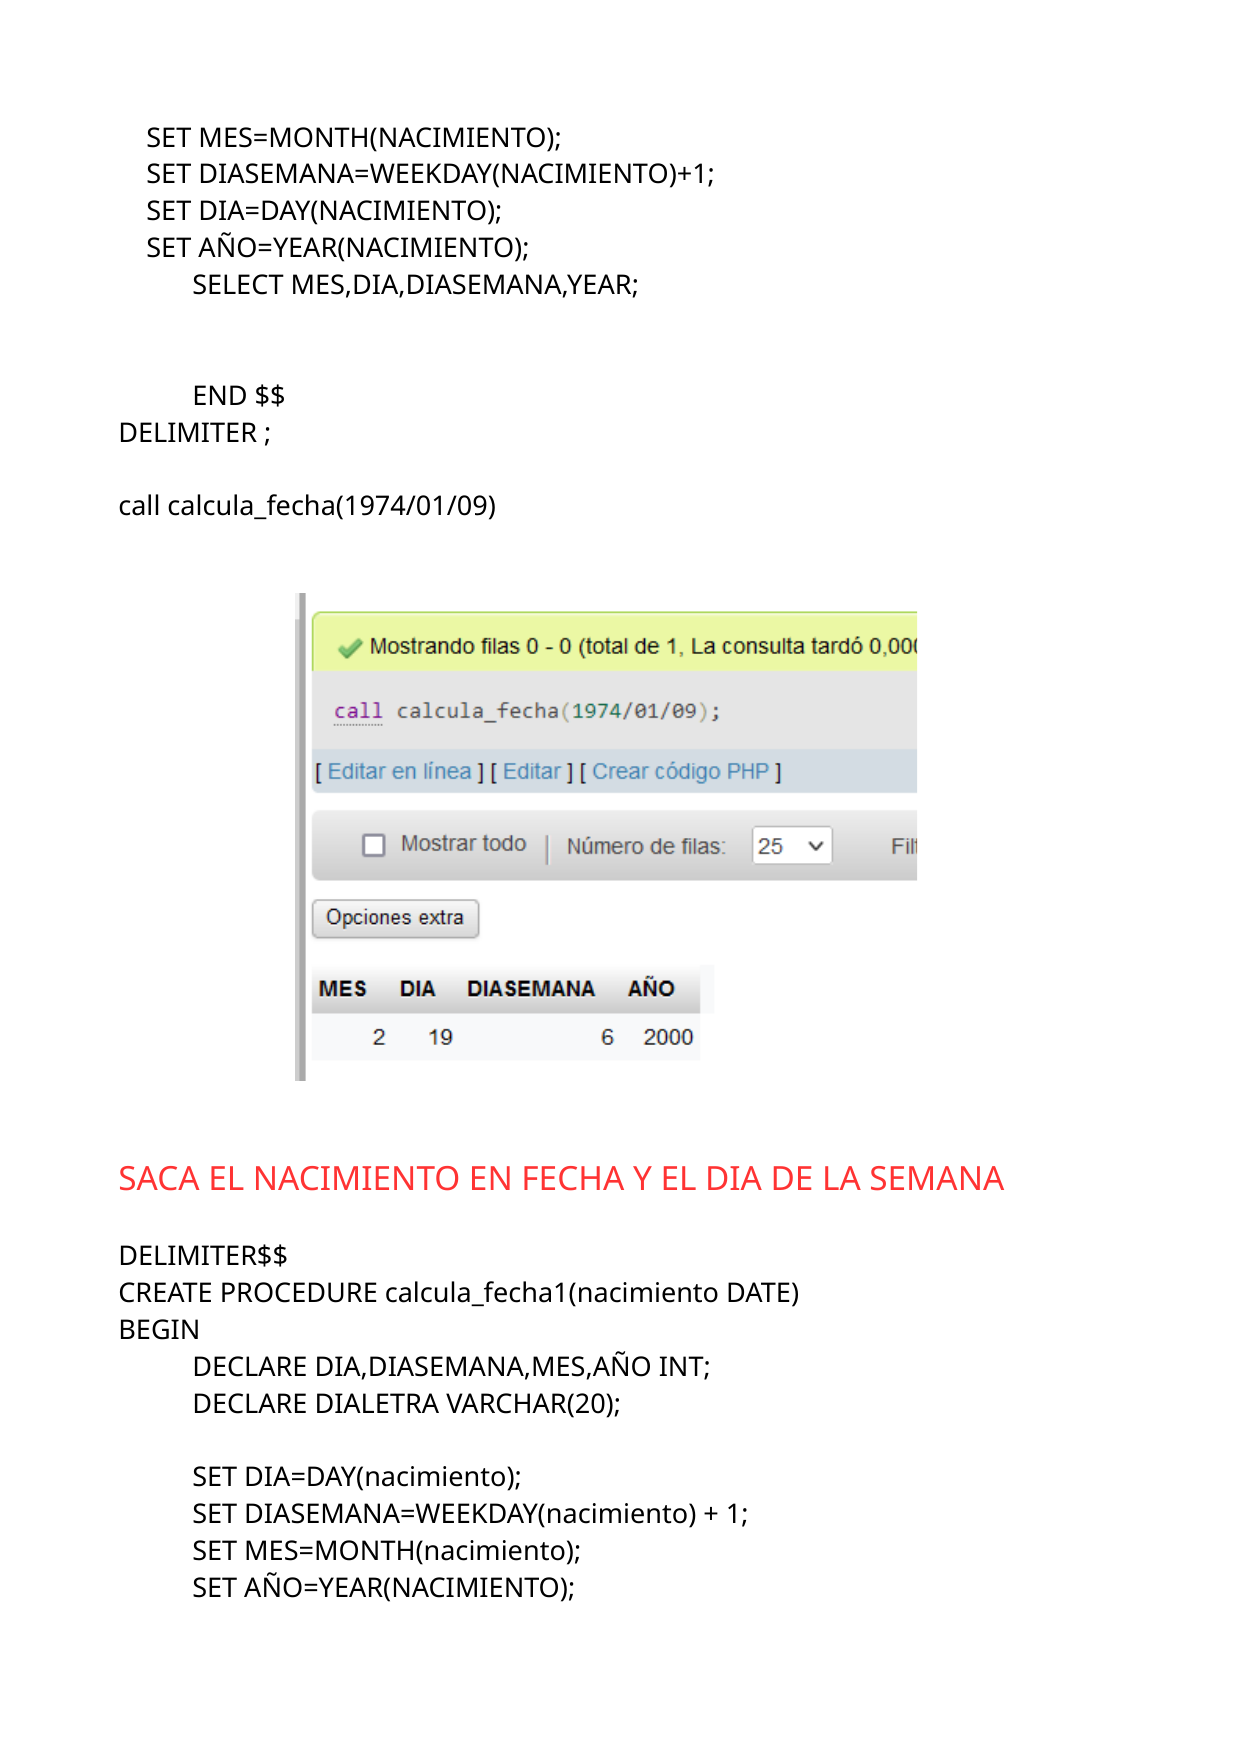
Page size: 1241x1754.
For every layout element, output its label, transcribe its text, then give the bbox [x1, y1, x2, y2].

text DELIMITER ; [118, 413, 1122, 450]
text SET AÑO=YEAR(NACIMIENTO); [118, 229, 1122, 266]
text DELIMITER$$ [118, 1237, 1122, 1273]
text SET DIA=DAY(nacimiento); [118, 1458, 1122, 1495]
text SET AÑO=YEAR(NACIMIENTO); [118, 1568, 1122, 1605]
picture [295, 593, 918, 1081]
text DECLARE DIALETRA VARCHAR(20); [118, 1384, 1122, 1421]
text SET DIASEMANA=WEEKDAY(NACIMIENTO)+1; [118, 155, 1122, 192]
text call calcula_fecha(1974/01/09) [118, 487, 1122, 524]
text END $$ [118, 376, 1122, 413]
text DECLARE DIA,DIASEMANA,MES,AÑO INT; [118, 1347, 1122, 1384]
text SELECT MES,DIA,DIASEMANA,YEAR; [118, 266, 1122, 302]
text SET MES=MONTH(NACIMIENTO); [118, 118, 1122, 155]
text SACA EL NACIMIENTO EN FECHA Y EL DIA DE LA SEMANA [118, 1154, 1122, 1200]
text SET DIA=DAY(NACIMIENTO); [118, 192, 1122, 229]
text CREATE PROCEDURE calcula_fecha1(nacimiento DATE) [118, 1273, 1122, 1310]
text SET DIASEMANA=WEEKDAY(nacimiento) + 1; [118, 1495, 1122, 1532]
text SET MES=MONTH(nacimiento); [118, 1532, 1122, 1568]
text BEGIN [118, 1310, 1122, 1347]
